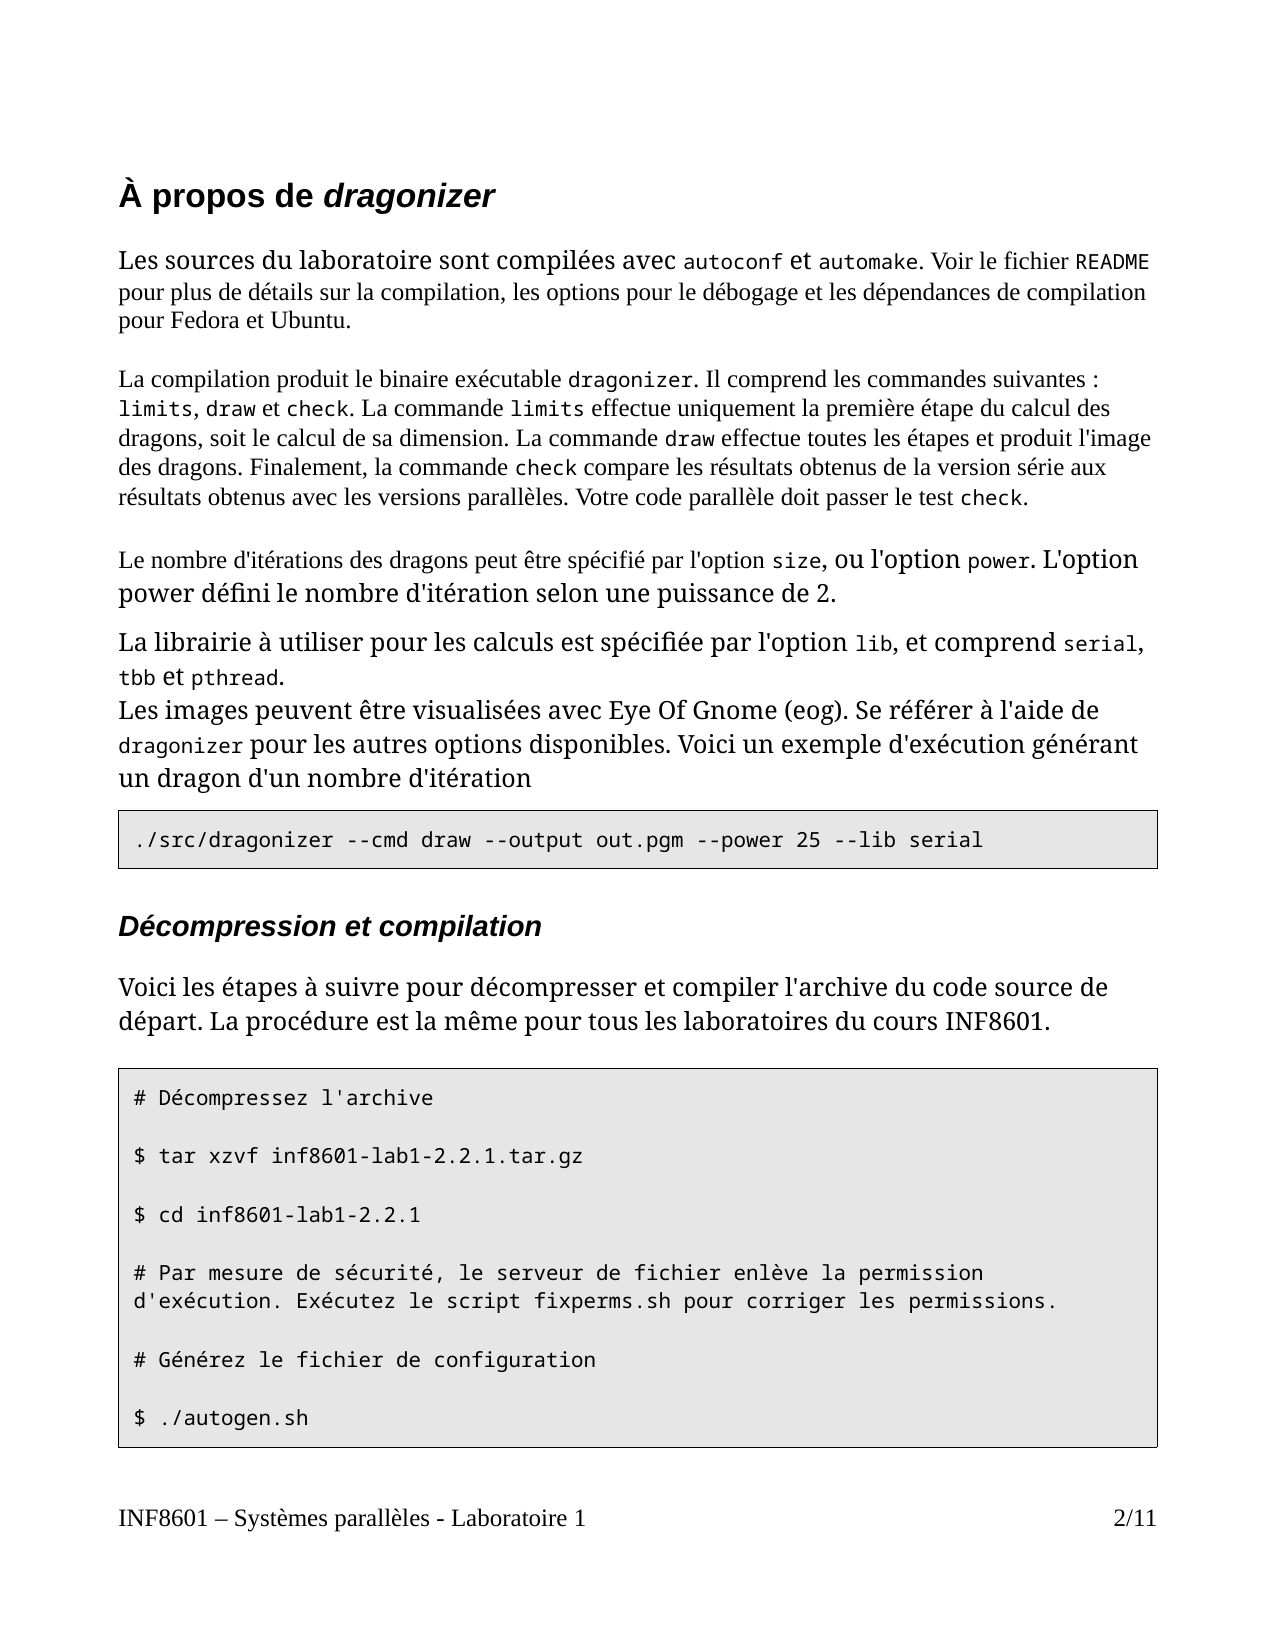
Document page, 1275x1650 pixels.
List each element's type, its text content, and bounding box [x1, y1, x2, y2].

text La librairie à utiliser pour les calculs est spécifiée par l'option lib, et comprend serial, tbb et pthread. [118, 624, 1157, 693]
text Les sources du laboratoire sont compilées avec autoconf et automake. Voir le fichier README pour plus de détails sur la compilation, les options pour le débogage et les dépendances de compilation pour Fedora et Ubuntu. [118, 242, 1157, 334]
text # Par mesure de sécurité, le serveur de fichier enlève la permission d'exécution. Exécutez le script fixperms.sh pour corriger les permissions. [119, 1243, 1157, 1315]
text Voici les étapes à suivre pour décompresser et compiler l'archive du code source de départ. La procédure est la même pour tous les laboratoires du cours INF8601. [118, 969, 1157, 1038]
text # Décompressez l'archive [119, 1069, 1157, 1111]
text Les images peuvent être visualisées avec Eye Of Gnome (eog). Se référer à l'aide de dragonizer pour les autres options disponibles. Voici un exemple d'exécution générant un dragon d'un nombre d'itération [118, 693, 1157, 795]
text $ ./autogen.sh [119, 1388, 1157, 1447]
text Le nombre d'itérations des dragons peut être spécifié par l'option size, ou l'option power. L'option power défini le nombre d'itération selon une puissance de 2. [118, 541, 1157, 609]
subtitle À propos de dragonizer [118, 176, 1157, 215]
subtitle Décompression et compilation [118, 908, 1157, 942]
text ./src/dragonizer --cmd draw --output out.pgm --power 25 --lib serial [119, 811, 1157, 868]
text $ tar xzvf inf8601-lab1-2.2.1.tar.gz [119, 1126, 1157, 1170]
text # Générez le fichier de configuration [119, 1330, 1157, 1373]
text $ cd inf8601-lab1-2.2.1 [119, 1184, 1157, 1228]
text La compilation produit le binaire exécutable dragonizer. Il comprend les commandes suivantes : limits, draw et check. La commande limits effectue uniquement la première étape du calcul des dragons, soit le calcul de sa dimension. La commande draw effectue toutes les étapes et produit l'image des dragons. Finalement, la commande check compare les résultats obtenus de la version série aux résultats obtenus avec les versions parallèles. Votre code parallèle doit passer le test check. [118, 364, 1157, 511]
